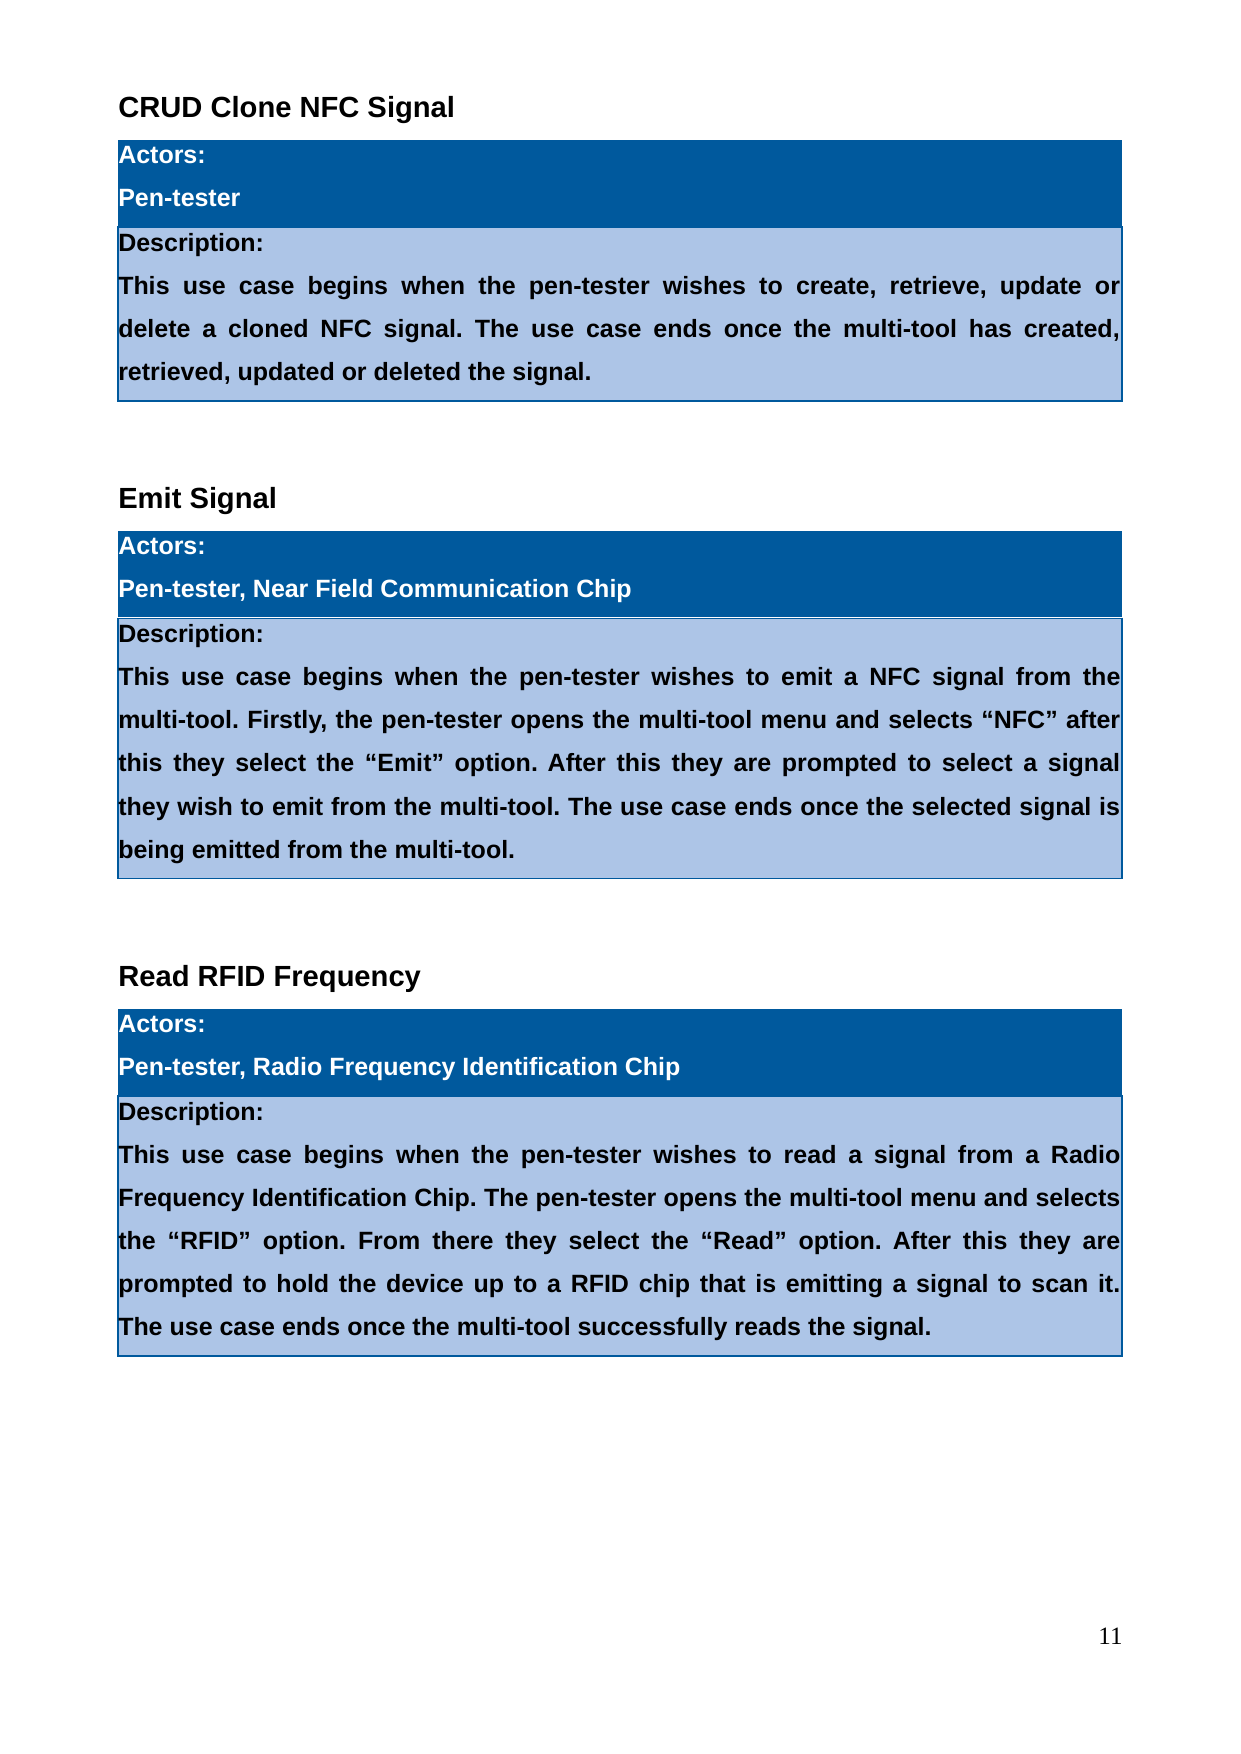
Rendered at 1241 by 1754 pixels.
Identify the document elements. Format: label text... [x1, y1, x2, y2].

table_cell Description: This use case begins when the pen-tester wishes to emit a NFC signal from the multi-tool. Firstly, the pen-tester opens the multi-tool menu and selects “NFC” after this they select the “Emit” option. After this they are prompted to select a signal they wish to emit from the multi-tool. The use case ends once the selected signal is being emitted from the multi-tool. [119, 619, 1121, 878]
subtitle Emit Signal [118, 481, 1122, 514]
subtitle CRUD Clone NFC Signal [118, 89, 1122, 123]
table_header Actors: Pen-tester [118, 140, 1122, 226]
table_cell Description: This use case begins when the pen-tester wishes to create, retrieve, update or delete a cloned NFC signal. The use case ends once the multi-tool has created, retrieved, updated or deleted the signal. [119, 228, 1121, 400]
table_header Actors: Pen-tester, Near Field Communication Chip [118, 531, 1122, 617]
subtitle Read RFID Frequency [118, 959, 1122, 992]
table_header Actors: Pen-tester, Radio Frequency Identification Chip [118, 1009, 1122, 1095]
table_cell Description: This use case begins when the pen-tester wishes to read a signal from a Radio Frequency Identification Chip. The pen-tester opens the multi-tool menu and selects the “RFID” option. From there they select the “Read” option. After this they are prompted to hold the device up to a RFID chip that is emitting a signal to scan it. The use case ends once the multi-tool successfully reads the signal. [119, 1097, 1121, 1355]
